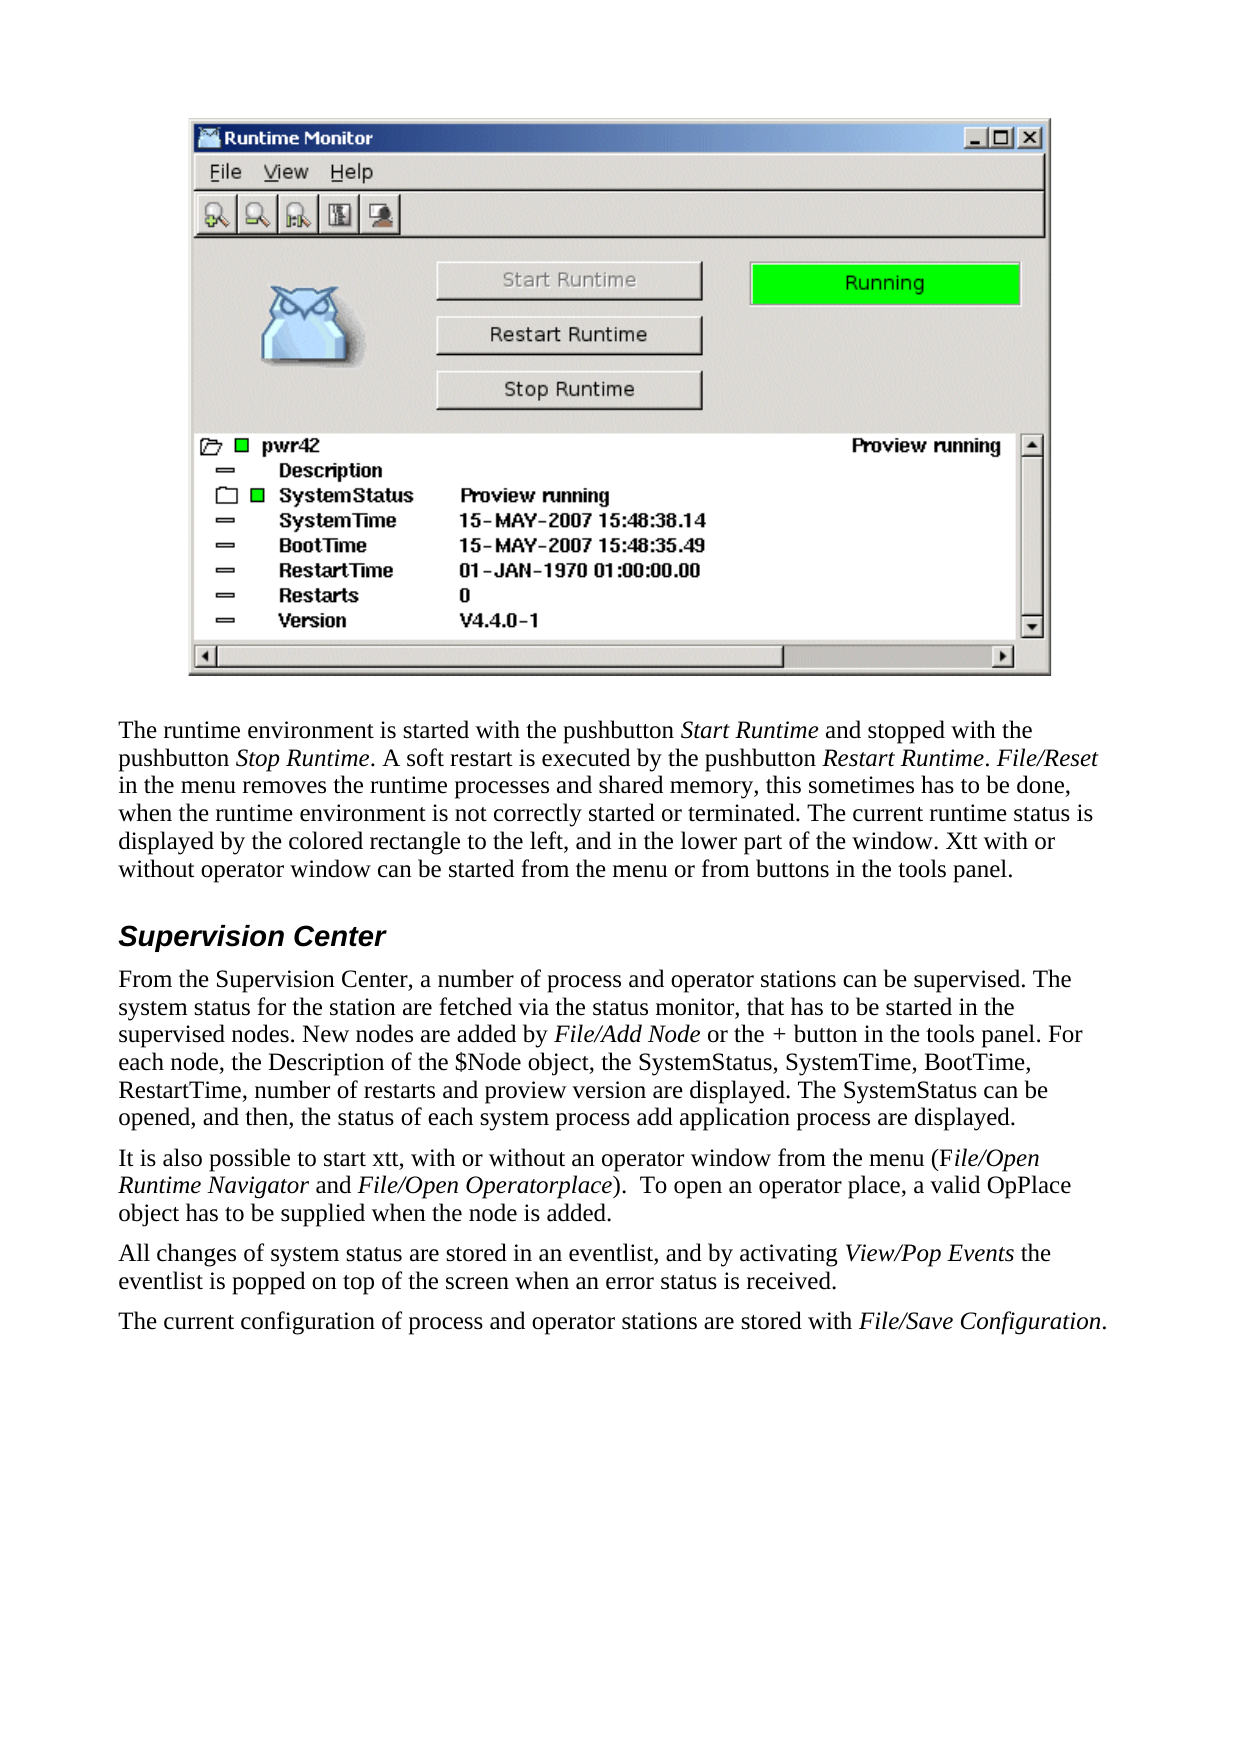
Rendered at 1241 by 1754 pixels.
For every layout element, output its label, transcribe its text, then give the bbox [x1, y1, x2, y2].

text From the Supervision Center, a number of process and operator stations can be supervised. The system status for the station are fetched via the status monitor, that has to be started in the supervised nodes. New nodes are added by File/Add Node or the + button in the tools panel. For each node, the Description of the $Node object, the SystemStatus, SystemTime, BootTime, RestartTime, number of restarts and proview version are displayed. The SystemStatus can be opened, and then, the status of each system process add application process are displayed. [118, 965, 1122, 1131]
picture [188, 118, 1052, 676]
text The current configuration of process and operator stations are stored with File/Save Configuration. [118, 1307, 1122, 1335]
text It is also possible to start xtt, with or without an operator window from the menu (File/Open Runtime Navigator and File/Open Operatorplace). To open an operator place, a valid OpPlace object has to be supplied when the node is added. [118, 1144, 1122, 1227]
text All changes of system status are stored in an eventlist, and by activating View/Pop Events the eventlist is popped on top of the screen when an error status is received. [118, 1239, 1122, 1295]
subtitle Supervision Center [118, 920, 1122, 952]
text The runtime environment is started with the pushbutton Start Runtime and stopped with the pushbutton Stop Runtime. A soft restart is executed by the pushbutton Restart Runtime. File/Reset in the menu removes the runtime processes and shared memory, this sometimes has to be done, when the runtime environment is not correctly started or terminated. The current runtime status is displayed by the colored rectangle to the left, and in the lower part of the window. Xtt with or without operator window can be started from the menu or from buttons in the tools panel. [118, 716, 1122, 882]
